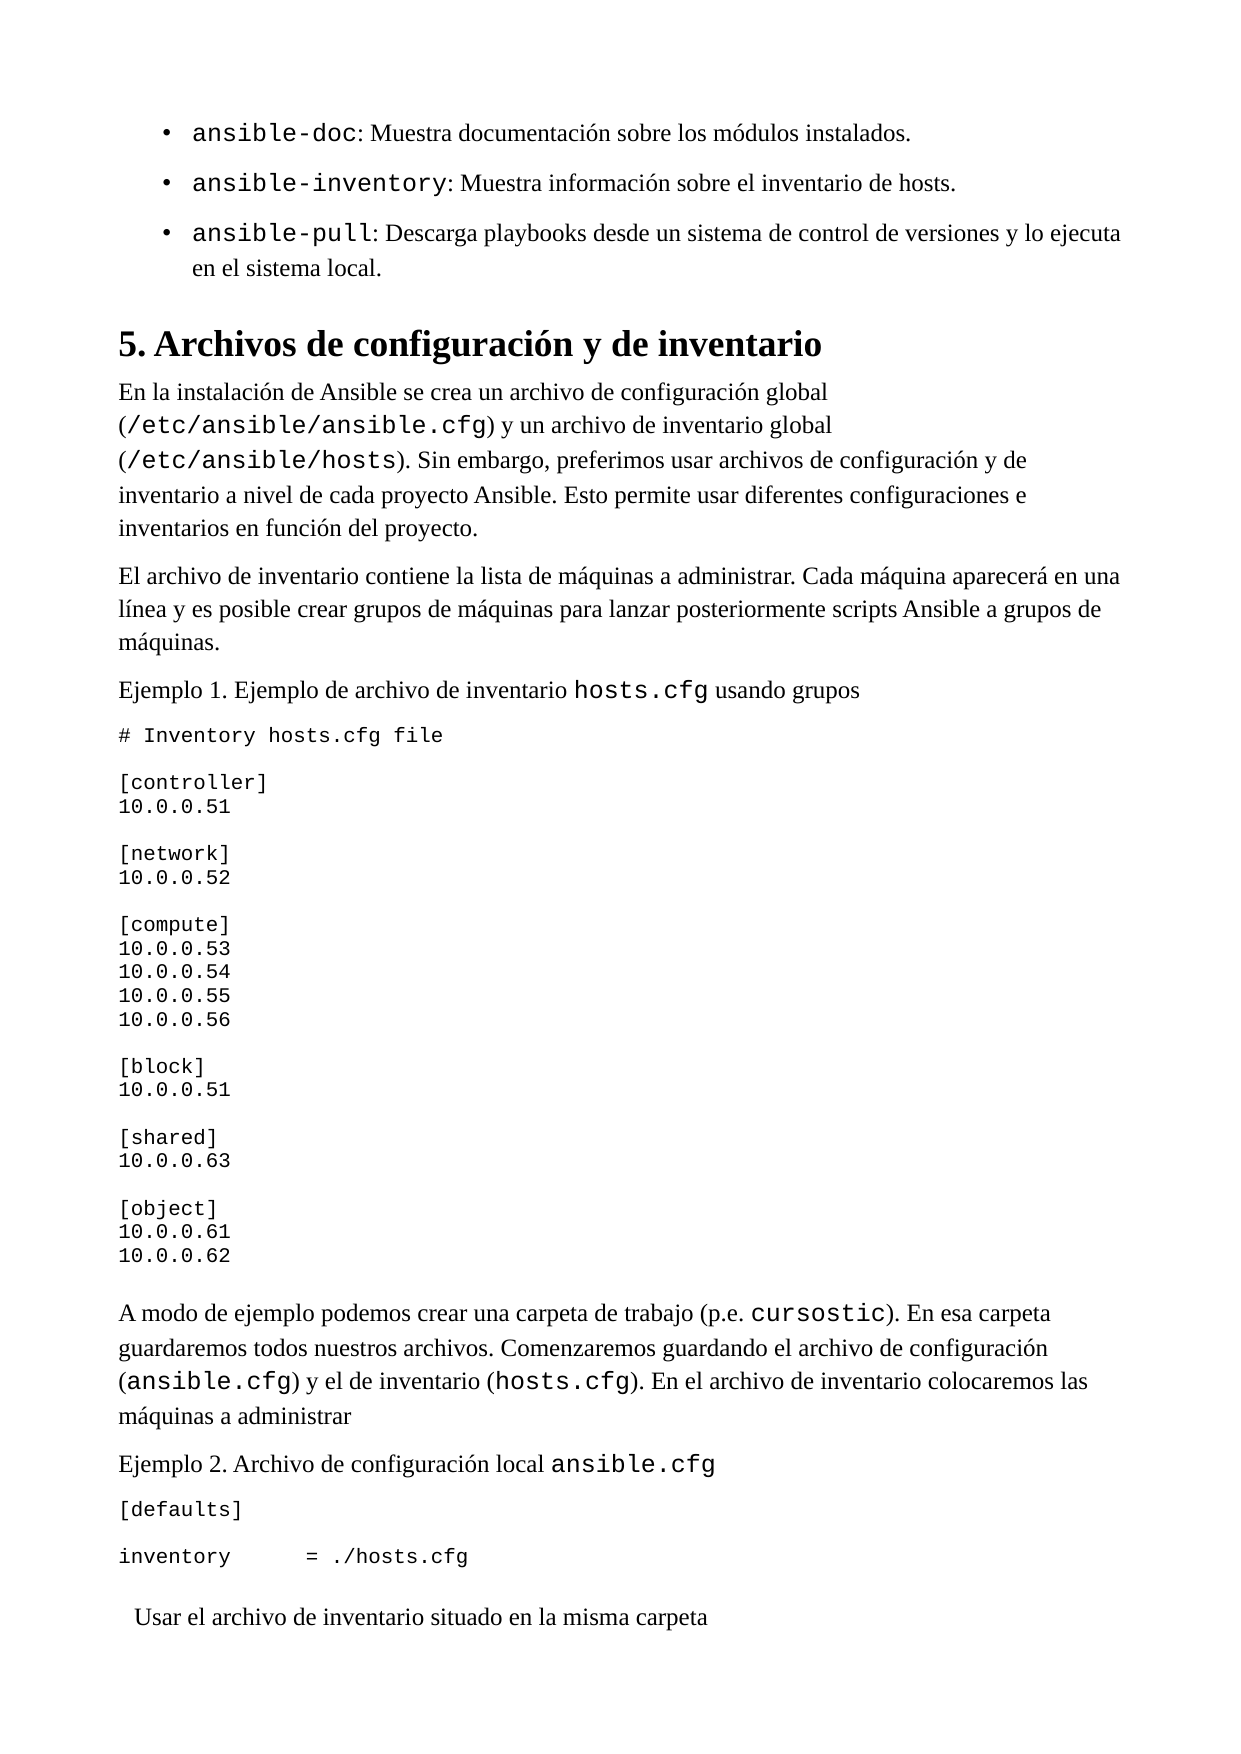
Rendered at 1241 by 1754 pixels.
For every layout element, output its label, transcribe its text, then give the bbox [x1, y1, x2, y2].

list ansible-inventory: Muestra información sobre el inventario de hosts. [162, 168, 1122, 199]
list ansible-pull: Descarga playbooks desde un sistema de control de versiones y lo ejecuta en el sistema local. [162, 218, 1122, 282]
text 10.0.0.55 [118, 985, 1122, 1008]
text [shared] [118, 1127, 1122, 1150]
text [object] [118, 1198, 1122, 1221]
table_header Usar el archivo de inventario situado en la misma carpeta [131, 1599, 718, 1634]
text [network] [118, 843, 1122, 867]
text 10.0.0.51 [118, 796, 1122, 819]
text # Inventory hosts.cfg file [118, 725, 1122, 748]
text Ejemplo 1. Ejemplo de archivo de inventario hosts.cfg usando grupos [118, 675, 1122, 706]
text 10.0.0.61 [118, 1221, 1122, 1245]
text El archivo de inventario contiene la lista de máquinas a administrar. Cada máquina aparecerá en una línea y es posible crear grupos de máquinas para lanzar posteriormente scripts Ansible a grupos de máquinas. [118, 561, 1122, 656]
text 10.0.0.63 [118, 1150, 1122, 1174]
subtitle 5. Archivos de configuración y de inventario [118, 322, 1122, 365]
text [block] [118, 1056, 1122, 1079]
text [defaults] [118, 1499, 1122, 1523]
text inventory = ./hosts.cfg [118, 1546, 1122, 1570]
text Ejemplo 2. Archivo de configuración local ansible.cfg [118, 1449, 1122, 1480]
text 10.0.0.56 [118, 1008, 1122, 1032]
text En la instalación de Ansible se crea un archivo de configuración global (/etc/ansible/ansible.cfg) y un archivo de inventario global (/etc/ansible/hosts). Sin embargo, preferimos usar archivos de configuración y de inventario a nivel de cada proyecto Ansible. Esto permite usar diferentes configuraciones e inventarios en función del proyecto. [118, 377, 1122, 542]
text 10.0.0.62 [118, 1245, 1122, 1269]
text [compute] [118, 914, 1122, 938]
text 10.0.0.54 [118, 961, 1122, 985]
text [controller] [118, 772, 1122, 796]
text 10.0.0.52 [118, 867, 1122, 890]
text 10.0.0.53 [118, 938, 1122, 961]
table_header [118, 1599, 131, 1634]
list ansible-doc: Muestra documentación sobre los módulos instalados. [162, 118, 1122, 149]
text A modo de ejemplo podemos crear una carpeta de trabajo (p.e. cursostic). En esa carpeta guardaremos todos nuestros archivos. Comenzaremos guardando el archivo de configuración (ansible.cfg) y el de inventario (hosts.cfg). En el archivo de inventario colocaremos las máquinas a administrar [118, 1298, 1122, 1430]
text 10.0.0.51 [118, 1079, 1122, 1103]
